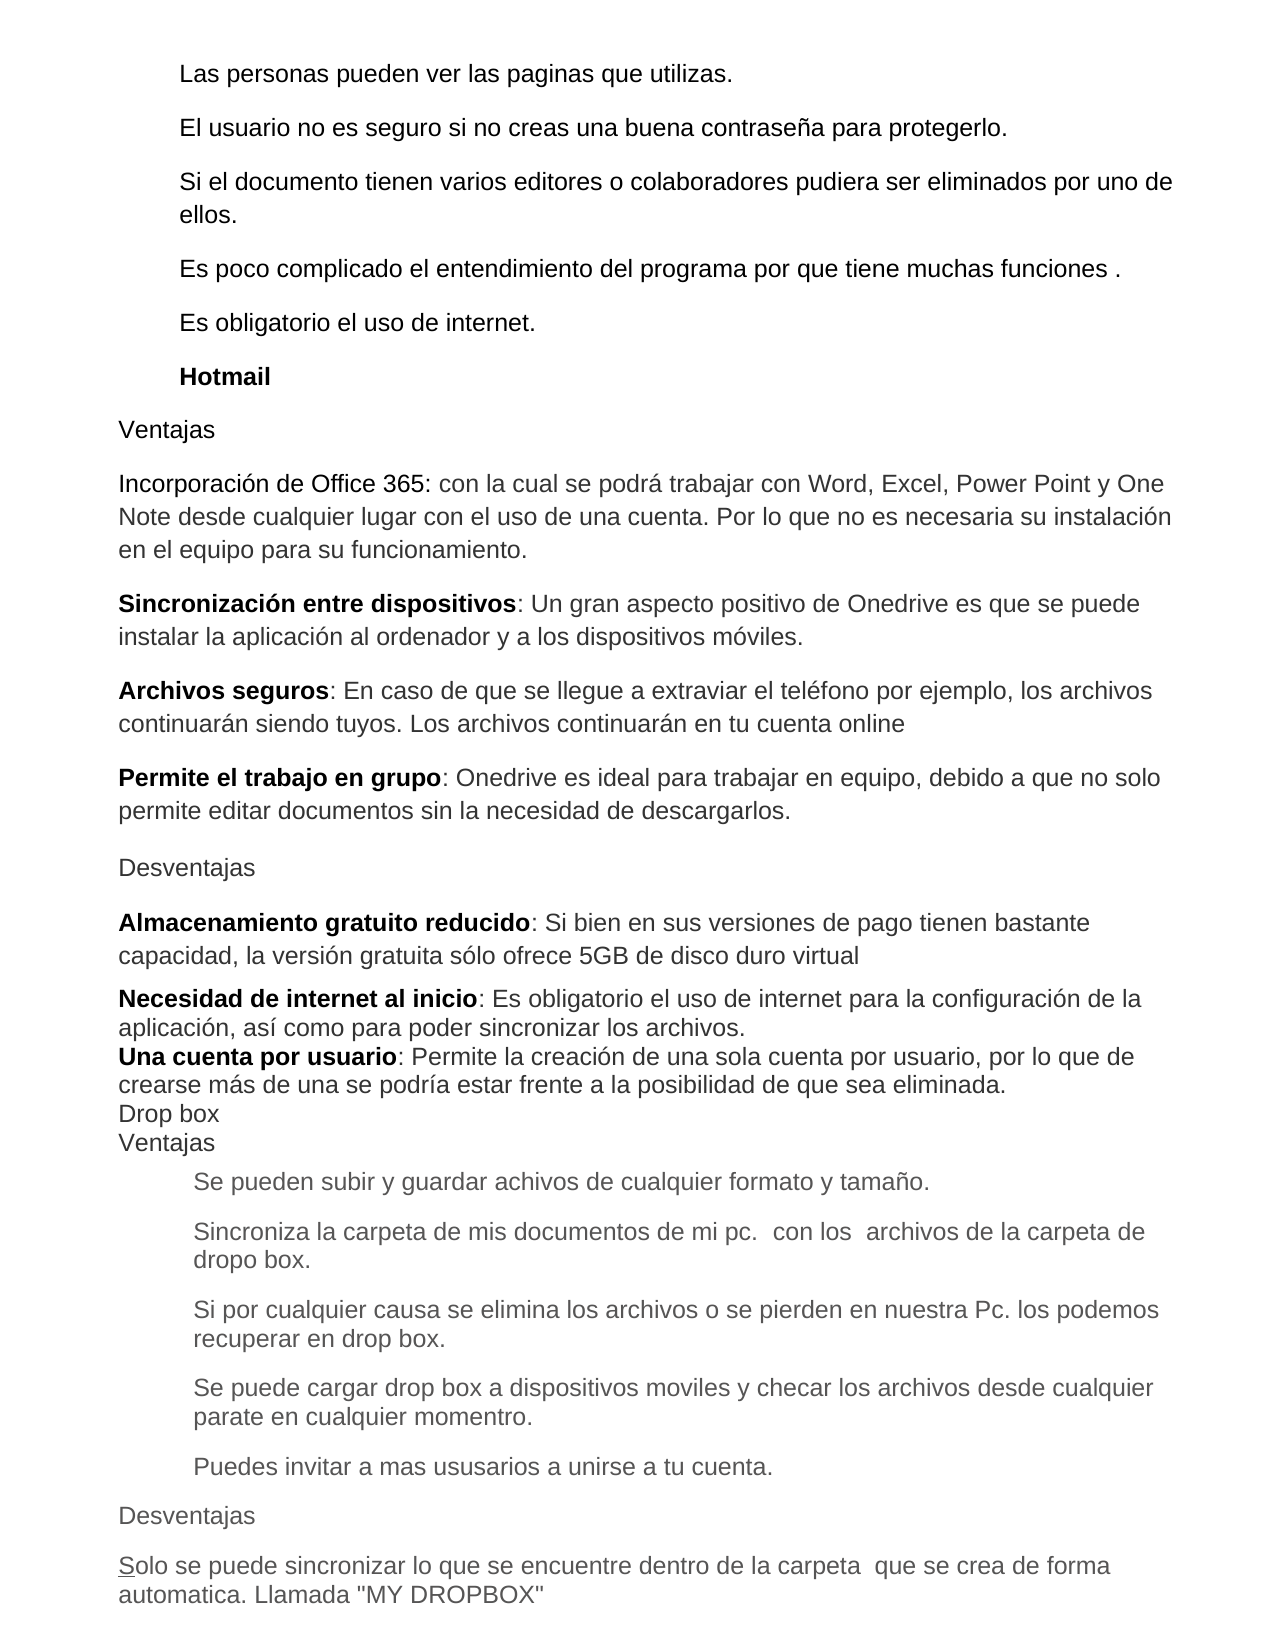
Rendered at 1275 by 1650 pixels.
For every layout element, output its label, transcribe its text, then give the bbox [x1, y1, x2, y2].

text Es obligatorio el uso de internet. [179, 308, 1205, 336]
text Ventajas [118, 1128, 1205, 1157]
text Se pueden subir y guardar achivos de cualquier formato y tamaño. [193, 1167, 1205, 1196]
text Desventajas [118, 850, 1205, 882]
text Sincronización entre dispositivos: Un gran aspecto positivo de Onedrive es que se puede instalar la aplicación al ordenador y a los dispositivos móviles. [118, 589, 1205, 651]
text El usuario no es seguro si no creas una buena contraseña para protegerlo. [179, 113, 1205, 142]
text Solo se puede sincronizar lo que se encuentre dentro de la carpeta que se crea de forma automatica. Llamada "MY DROPBOX" [118, 1551, 1205, 1608]
text Las personas pueden ver las paginas que utilizas. [179, 59, 1205, 88]
text Hotmail [179, 361, 1205, 390]
text Si el documento tienen varios editores o colaboradores pudiera ser eliminados por uno de ellos. [179, 167, 1205, 229]
text Es poco complicado el entendimiento del programa por que tiene muchas funciones . [179, 254, 1205, 282]
text Una cuenta por usuario: Permite la creación de una sola cuenta por usuario, por lo que de crearse más de una se podría estar frente a la posibilidad de que sea eliminada. [118, 1042, 1205, 1099]
text Ventajas [118, 415, 1205, 444]
text Puedes invitar a mas ususarios a unirse a tu cuenta. [193, 1452, 1205, 1480]
text Se puede cargar drop box a dispositivos moviles y checar los archivos desde cualquier parate en cualquier momentro. [193, 1373, 1205, 1431]
text Archivos seguros: En caso de que se llegue a extraviar el teléfono por ejemplo, los archivos continuarán siendo tuyos. Los archivos continuarán en tu cuenta online [118, 676, 1205, 738]
text Necesidad de internet al inicio: Es obligatorio el uso de internet para la configuración de la aplicación, así como para poder sincronizar los archivos. [118, 984, 1205, 1042]
text Almacenamiento gratuito reducido: Si bien en sus versiones de pago tienen bastante capacidad, la versión gratuita sólo ofrece 5GB de disco duro virtual [118, 908, 1205, 969]
text Desventajas [118, 1501, 1205, 1530]
text Incorporación de Office 365: con la cual se podrá trabajar con Word, Excel, Power Point y One Note desde cualquier lugar con el uso de una cuenta. Por lo que no es necesaria su instalación en el equipo para su funcionamiento. [118, 469, 1205, 564]
text Drop box [118, 1099, 1205, 1128]
text Permite el trabajo en grupo: Onedrive es ideal para trabajar en equipo, debido a que no solo permite editar documentos sin la necesidad de descargarlos. [118, 763, 1205, 824]
text Sincroniza la carpeta de mis documentos de mi pc. con los archivos de la carpeta de dropo box. [193, 1217, 1205, 1274]
text Si por cualquier causa se elimina los archivos o se pierden en nuestra Pc. los podemos recuperar en drop box. [193, 1295, 1205, 1352]
